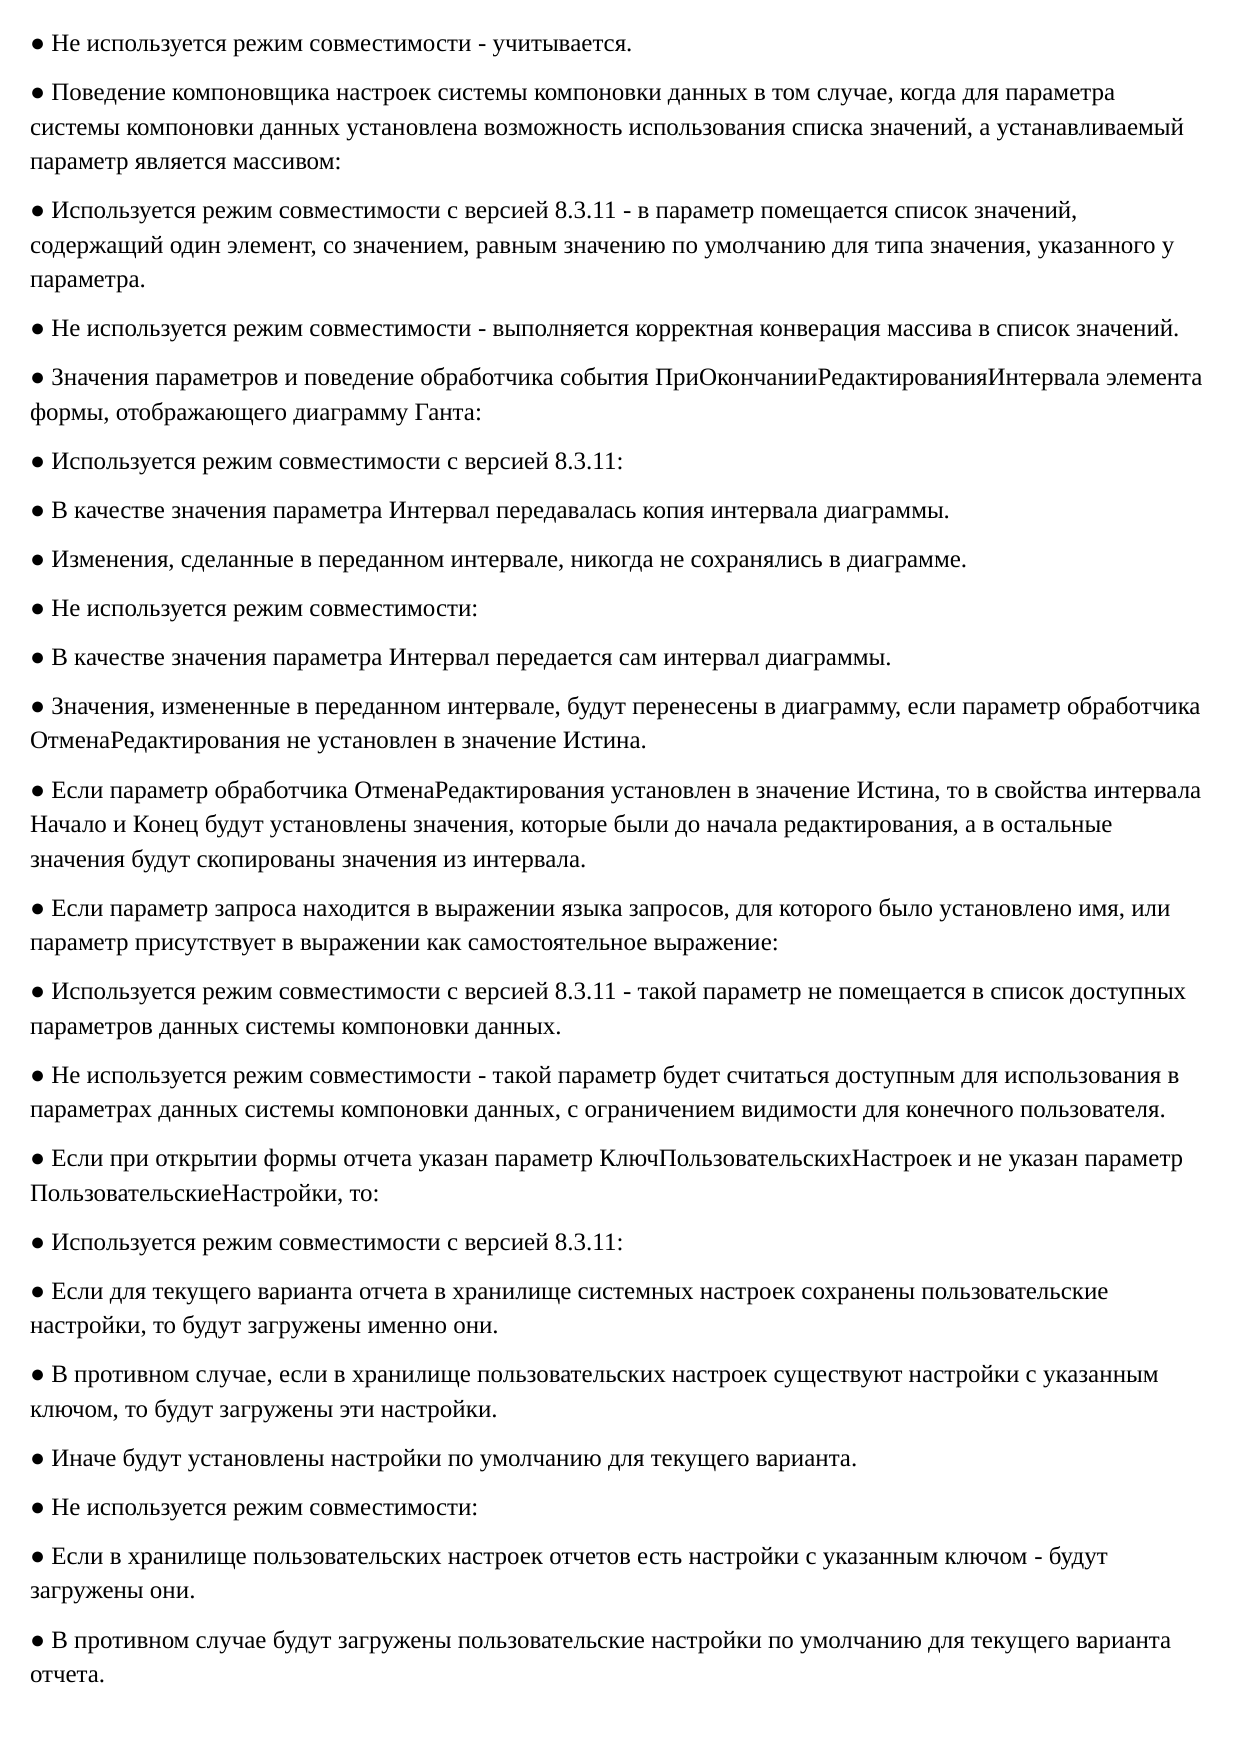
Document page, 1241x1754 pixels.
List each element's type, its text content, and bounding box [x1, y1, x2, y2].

text ● Если параметр обработчика ОтменаРедактирования установлен в значение Истина, то в свойства интервала Начало и Конец будут установлены значения, которые были до начала редактирования, а в остальные значения будут скопированы значения из интервала. [30, 775, 1211, 872]
text ● Если при открытии формы отчета указан параметр КлючПользовательскихНастроек и не указан параметр ПользовательскиеНастройки, то: [30, 1143, 1211, 1207]
text ● Не используется режим совместимости: [30, 593, 1211, 622]
text ● В качестве значения параметра Интервал передавалась копия интервала диаграммы. [30, 495, 1211, 524]
text ● Не используется режим совместимости ‑ такой параметр будет считаться доступным для использования в параметрах данных системы компоновки данных, с ограничением видимости для конечного пользователя. [30, 1060, 1211, 1123]
text ● Значения, измененные в переданном интервале, будут перенесены в диаграмму, если параметр обработчика ОтменаРедактирования не установлен в значение Истина. [30, 691, 1211, 754]
text ● Используется режим совместимости с версией 8.3.11: [30, 446, 1211, 474]
text ● Используется режим совместимости с версией 8.3.11 ‑ в параметр помещается список значений, содержащий один элемент, со значением, равным значению по умолчанию для типа значения, указанного у параметра. [30, 195, 1211, 293]
text ● Значения параметров и поведение обработчика события ПриОкончанииРедактированияИнтервала элемента формы, отображающего диаграмму Ганта: [30, 362, 1211, 426]
text ● В противном случае будут загружены пользовательские настройки по умолчанию для текущего варианта отчета. [30, 1625, 1211, 1688]
text ● Если для текущего варианта отчета в хранилище системных настроек сохранены пользовательские настройки, то будут загружены именно они. [30, 1276, 1211, 1339]
text ● Не используется режим совместимости: [30, 1492, 1211, 1521]
text ● Не используется режим совместимости ‑ выполняется корректная конверация массива в список значений. [30, 313, 1211, 342]
text ● Используется режим совместимости с версией 8.3.11 ‑ такой параметр не помещается в список доступных параметров данных системы компоновки данных. [30, 976, 1211, 1039]
text ● В качестве значения параметра Интервал передается сам интервал диаграммы. [30, 642, 1211, 671]
text ● Изменения, сделанные в переданном интервале, никогда не сохранялись в диаграмме. [30, 544, 1211, 573]
text ● Поведение компоновщика настроек системы компоновки данных в том случае, когда для параметра системы компоновки данных установлена возможность использования списка значений, а устанавливаемый параметр является массивом: [30, 77, 1211, 175]
text ● Используется режим совместимости с версией 8.3.11: [30, 1227, 1211, 1256]
text ● Иначе будут установлены настройки по умолчанию для текущего варианта. [30, 1443, 1211, 1472]
text ● Не используется режим совместимости ‑ учитывается. [30, 28, 1211, 57]
text ● В противном случае, если в хранилище пользовательских настроек существуют настройки с указанным ключом, то будут загружены эти настройки. [30, 1359, 1211, 1423]
text ● Если параметр запроса находится в выражении языка запросов, для которого было установлено имя, или параметр присутствует в выражении как самостоятельное выражение: [30, 893, 1211, 956]
text ● Если в хранилище пользовательских настроек отчетов есть настройки с указанным ключом ‑ будут загружены они. [30, 1541, 1211, 1604]
